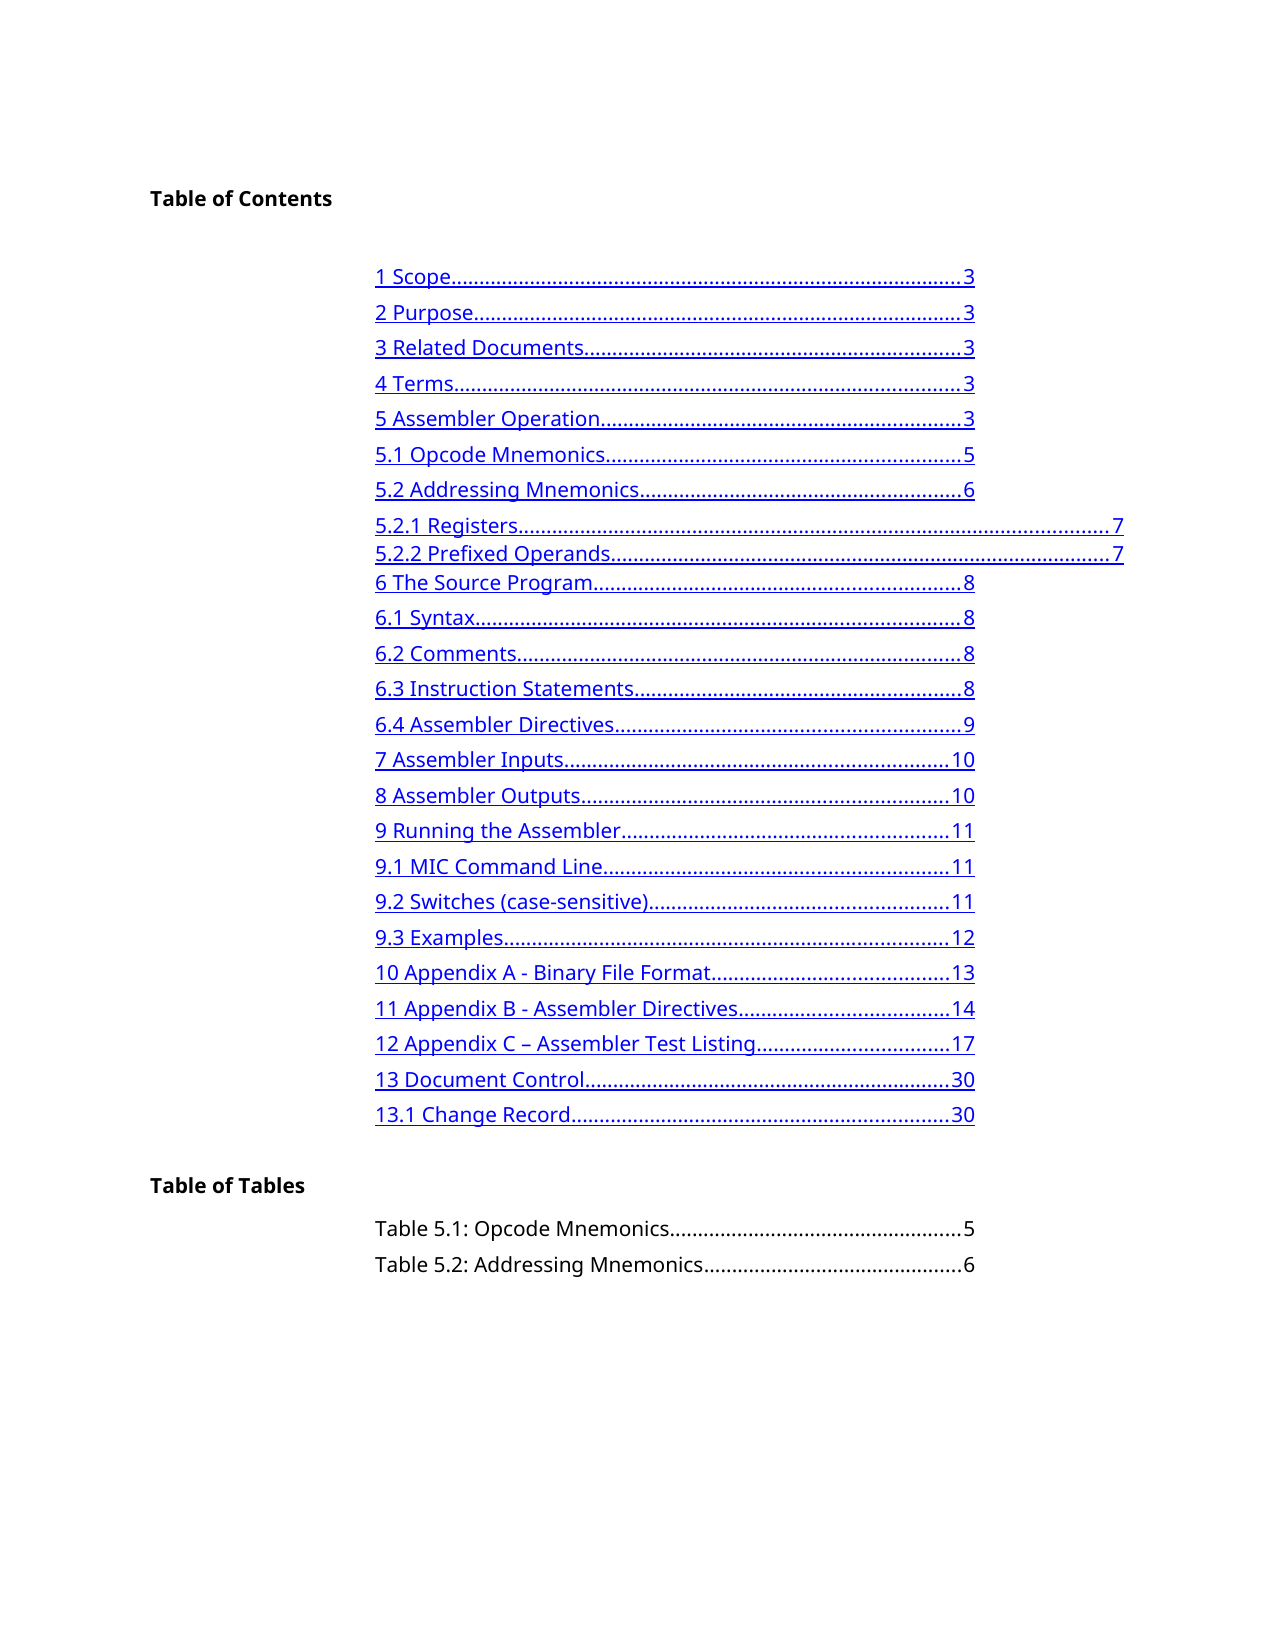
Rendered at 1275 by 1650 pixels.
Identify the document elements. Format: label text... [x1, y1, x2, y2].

text 13 Document Control 30 [375, 1065, 975, 1089]
text Table of Tables [150, 1172, 1125, 1200]
text 5.2 Addressing Mnemonics 6 [375, 475, 975, 499]
text 2 Purpose 3 [375, 298, 975, 322]
text Table 5.1: Opcode Mnemonics 5 [375, 1214, 975, 1243]
text 9 Running the Assembler 11 [375, 816, 975, 841]
text 5.2.1 Registers 7 [375, 511, 1125, 539]
text 13.1 Change Record 30 [375, 1101, 975, 1125]
text 12 Appendix C – Assembler Test Listing 17 [375, 1029, 975, 1054]
text 9.2 Switches (case-sensitive) 11 [375, 887, 975, 912]
text Table of Contents [150, 184, 1125, 212]
text 6 The Source Program 8 [375, 568, 975, 592]
text Table 5.2: Addressing Mnemonics 6 [375, 1250, 975, 1278]
text 7 Assembler Inputs 10 [375, 745, 975, 769]
text 6.1 Syntax 8 [375, 603, 975, 627]
text 9.1 MIC Command Line 11 [375, 852, 975, 876]
text 5 Assembler Operation 3 [375, 404, 975, 428]
text 10 Appendix A - Binary File Format 13 [375, 958, 975, 983]
text 6.4 Assembler Directives 9 [375, 710, 975, 734]
text 4 Terms 3 [375, 369, 975, 393]
text 3 Related Documents 3 [375, 333, 975, 357]
text 1 Scope 3 [375, 262, 975, 286]
text 5.1 Opcode Mnemonics 5 [375, 440, 975, 464]
text 6.2 Comments 8 [375, 639, 975, 663]
text 9.3 Examples 12 [375, 923, 975, 947]
text 8 Assembler Outputs 10 [375, 781, 975, 805]
text 5.2.2 Prefixed Operands 7 [375, 539, 1125, 568]
text 6.3 Instruction Statements 8 [375, 674, 975, 698]
text 11 Appendix B - Assembler Directives 14 [375, 994, 975, 1018]
